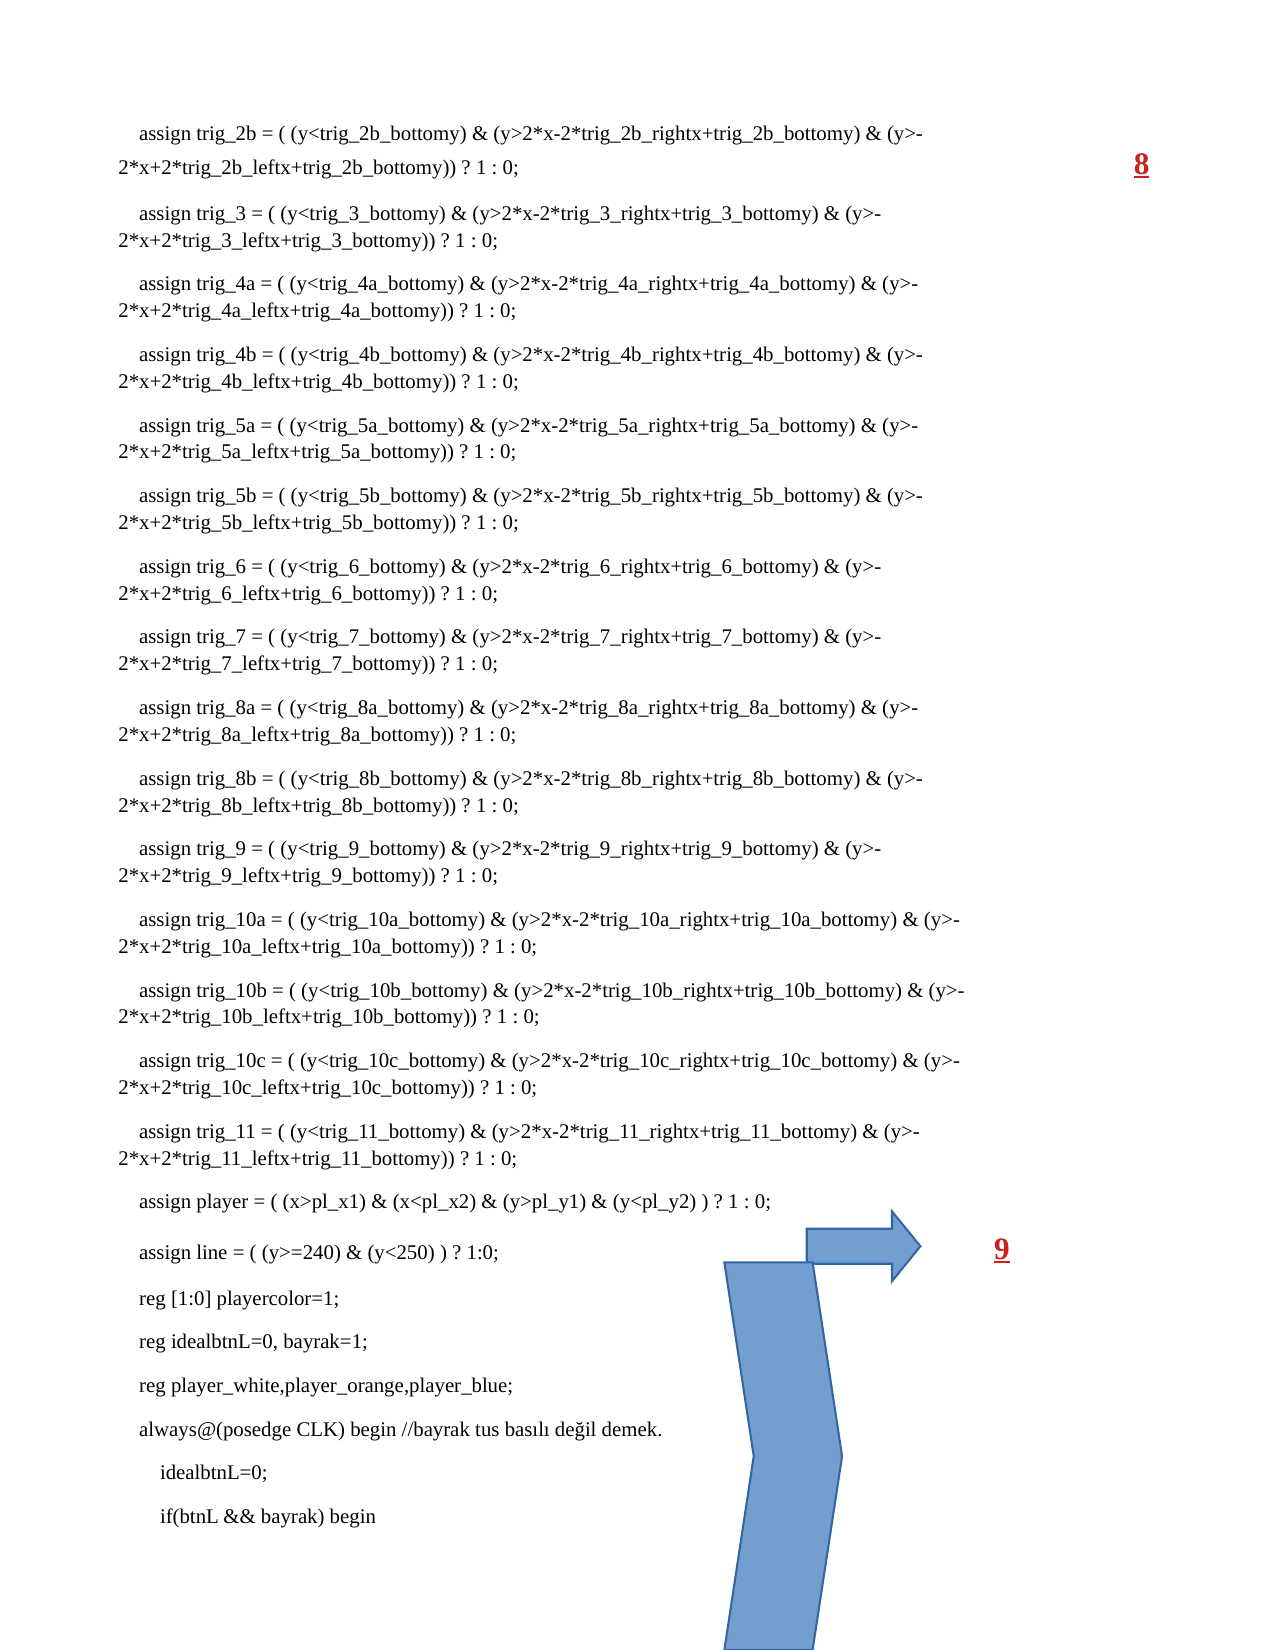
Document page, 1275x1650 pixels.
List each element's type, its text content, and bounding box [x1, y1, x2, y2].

text idealbtnL=0; [118, 1457, 752, 1484]
text assign line = ( (y>=240) & (y<250) ) ? 1:0; [118, 1230, 805, 1266]
text assign trig_10b = ( (y<trig_10b_bottomy) & (y>2*x-2*trig_10b_rightx+trig_10b_bottomy) & (y>-2*x+2*trig_10b_leftx+trig_10b_bottomy)) ? 1 : 0; [118, 974, 1211, 1028]
text assign trig_5b = ( (y<trig_5b_bottomy) & (y>2*x-2*trig_5b_rightx+trig_5b_bottomy) & (y>-2*x+2*trig_5b_leftx+trig_5b_bottomy)) ? 1 : 0; [118, 480, 1211, 534]
text [840, 1457, 1211, 1484]
text if(btnL && bayrak) begin [118, 1501, 745, 1528]
text assign trig_10a = ( (y<trig_10a_bottomy) & (y>2*x-2*trig_10a_rightx+trig_10a_bottomy) & (y>-2*x+2*trig_10a_leftx+trig_10a_bottomy)) ? 1 : 0; [118, 904, 1211, 958]
text [837, 1414, 1211, 1441]
text assign trig_7 = ( (y<trig_7_bottomy) & (y>2*x-2*trig_7_rightx+trig_7_bottomy) & (y>-2*x+2*trig_7_leftx+trig_7_bottomy)) ? 1 : 0; [118, 621, 1211, 675]
text assign trig_8a = ( (y<trig_8a_bottomy) & (y>2*x-2*trig_8a_rightx+trig_8a_bottomy) & (y>-2*x+2*trig_8a_leftx+trig_8a_bottomy)) ? 1 : 0; [118, 692, 1211, 746]
text 9 [907, 1230, 1211, 1266]
text [831, 1370, 1211, 1397]
text reg [1:0] playercolor=1; [118, 1283, 730, 1310]
text assign trig_6 = ( (y<trig_6_bottomy) & (y>2*x-2*trig_6_rightx+trig_6_bottomy) & (y>-2*x+2*trig_6_leftx+trig_6_bottomy)) ? 1 : 0; [118, 551, 1211, 605]
text reg player_white,player_orange,player_blue; [118, 1370, 743, 1397]
text assign trig_10c = ( (y<trig_10c_bottomy) & (y>2*x-2*trig_10c_rightx+trig_10c_bottomy) & (y>-2*x+2*trig_10c_leftx+trig_10c_bottomy)) ? 1 : 0; [118, 1045, 1211, 1099]
text assign trig_2b = ( (y<trig_2b_bottomy) & (y>2*x-2*trig_2b_rightx+trig_2b_bottomy) & (y>-2*x+2*trig_2b_leftx+trig_2b_bottomy)) ? 1 : 0; 8 [118, 118, 1211, 181]
text [833, 1501, 1211, 1528]
text assign trig_9 = ( (y<trig_9_bottomy) & (y>2*x-2*trig_9_rightx+trig_9_bottomy) & (y>-2*x+2*trig_9_leftx+trig_9_bottomy)) ? 1 : 0; [118, 833, 1211, 887]
text assign trig_4b = ( (y<trig_4b_bottomy) & (y>2*x-2*trig_4b_rightx+trig_4b_bottomy) & (y>-2*x+2*trig_4b_leftx+trig_4b_bottomy)) ? 1 : 0; [118, 339, 1211, 393]
text assign player = ( (x>pl_x1) & (x<pl_x2) & (y>pl_y1) & (y<pl_y2) ) ? 1 : 0; [118, 1186, 1211, 1213]
text [817, 1283, 1211, 1310]
text always@(posedge CLK) begin //bayrak tus basılı değil demek. [118, 1414, 750, 1441]
text assign trig_3 = ( (y<trig_3_bottomy) & (y>2*x-2*trig_3_rightx+trig_3_bottomy) & (y>-2*x+2*trig_3_leftx+trig_3_bottomy)) ? 1 : 0; [118, 198, 1211, 252]
text assign trig_11 = ( (y<trig_11_bottomy) & (y>2*x-2*trig_11_rightx+trig_11_bottomy) & (y>-2*x+2*trig_11_leftx+trig_11_bottomy)) ? 1 : 0; [118, 1116, 1211, 1170]
text assign trig_4a = ( (y<trig_4a_bottomy) & (y>2*x-2*trig_4a_rightx+trig_4a_bottomy) & (y>-2*x+2*trig_4a_leftx+trig_4a_bottomy)) ? 1 : 0; [118, 268, 1211, 322]
text assign trig_8b = ( (y<trig_8b_bottomy) & (y>2*x-2*trig_8b_rightx+trig_8b_bottomy) & (y>-2*x+2*trig_8b_leftx+trig_8b_bottomy)) ? 1 : 0; [118, 763, 1211, 817]
text reg idealbtnL=0, bayrak=1; [118, 1326, 736, 1353]
text [824, 1326, 1211, 1353]
text assign trig_5a = ( (y<trig_5a_bottomy) & (y>2*x-2*trig_5a_rightx+trig_5a_bottomy) & (y>-2*x+2*trig_5a_leftx+trig_5a_bottomy)) ? 1 : 0; [118, 409, 1211, 463]
